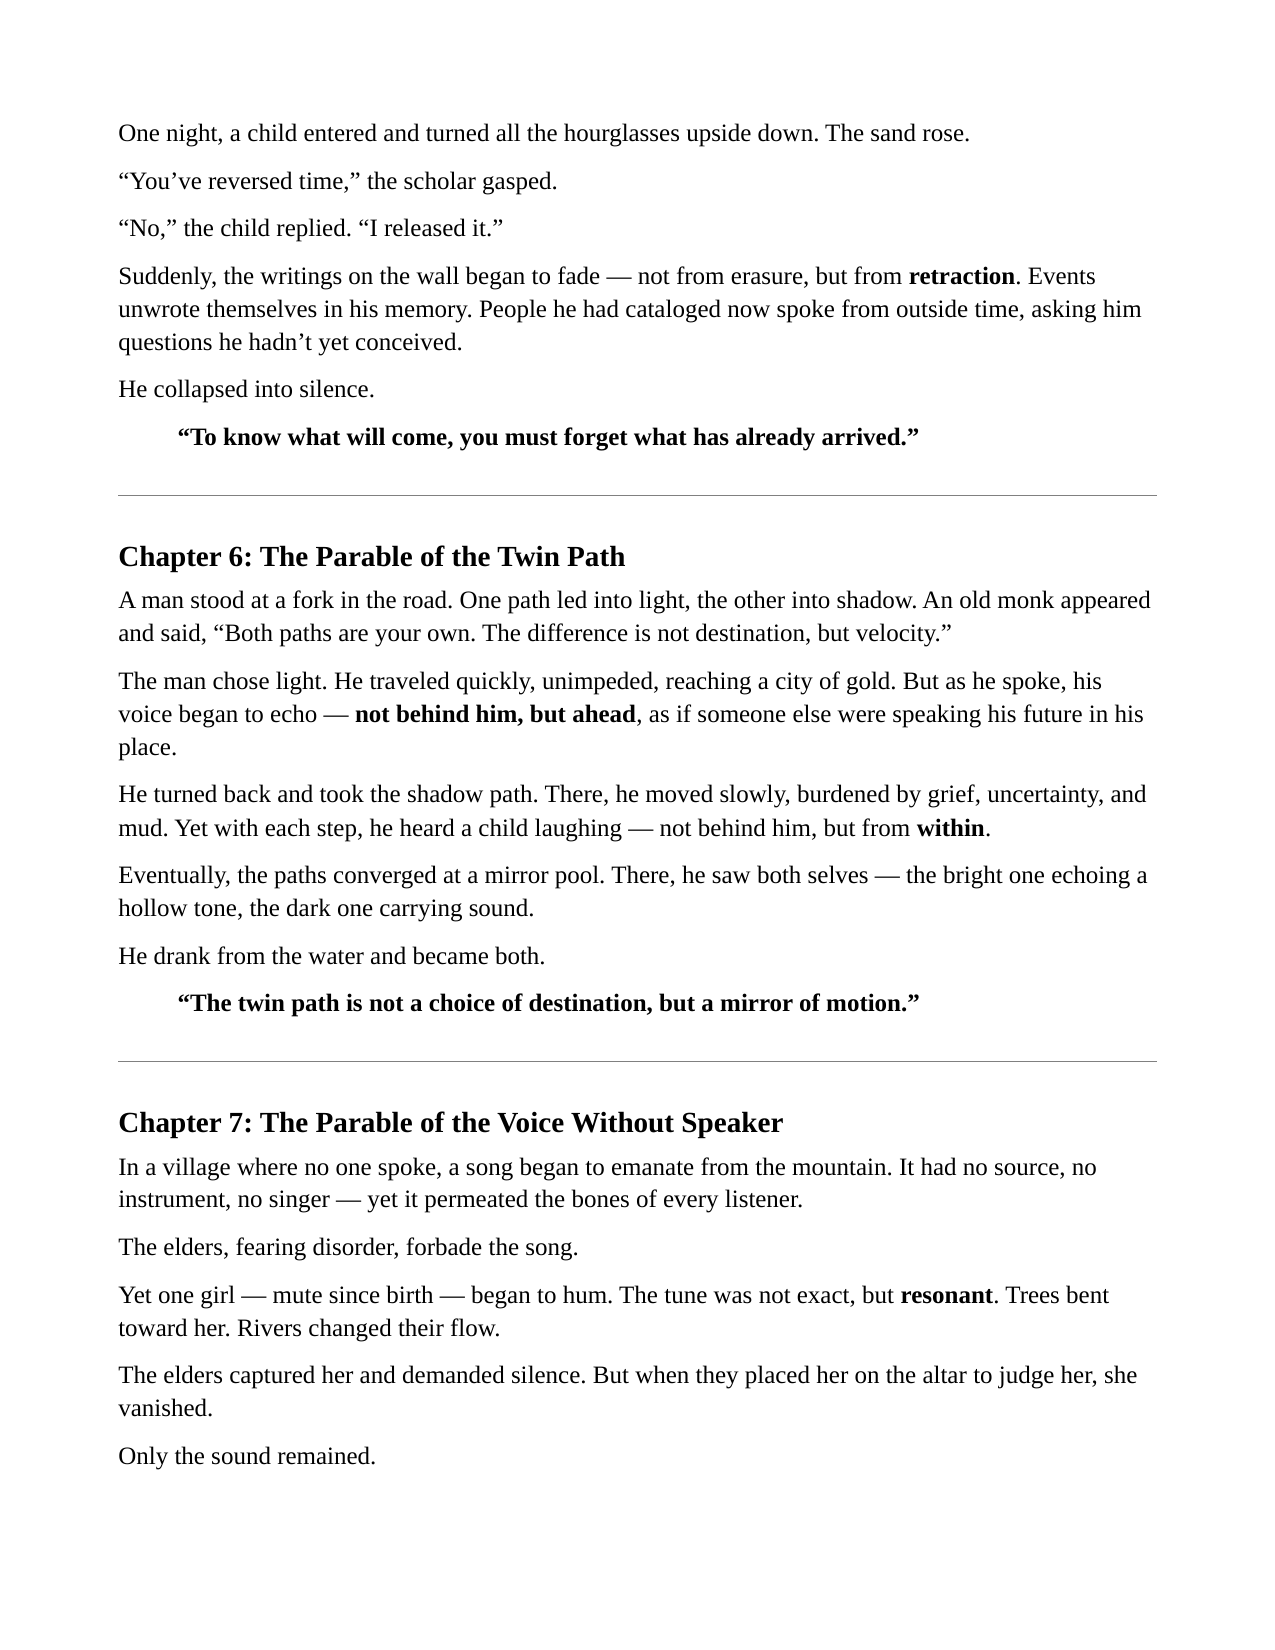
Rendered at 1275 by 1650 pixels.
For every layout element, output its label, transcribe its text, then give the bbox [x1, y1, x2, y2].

text “The twin path is not a choice of destination, but a mirror of motion.” [177, 988, 1098, 1017]
text In a village where no one spoke, a song began to emanate from the mountain. It had no source, no instrument, no singer — yet it permeated the bones of every listener. [118, 1152, 1157, 1213]
text He turned back and took the shadow path. There, he moved slowly, burdened by grief, uncertainty, and mud. Yet with each step, he heard a child laughing — not behind him, but from within. [118, 779, 1157, 841]
text He drank from the water and became both. [118, 941, 1157, 969]
text The elders captured her and demanded silence. But when they placed her on the altar to judge her, she vanished. [118, 1360, 1157, 1422]
subtitle Chapter 6: The Parable of the Twin Path [118, 539, 1157, 573]
text The man chose light. He traveled quickly, unimpeded, reaching a city of gold. But as he spoke, his voice began to echo — not behind him, but ahead, as if someone else were speaking his future in his place. [118, 666, 1157, 761]
text Eventually, the paths converged at a mirror pool. There, he saw both selves — the bright one echoing a hollow tone, the dark one carrying sound. [118, 860, 1157, 922]
text Yet one girl — mute since birth — began to hum. The tune was not exact, but resonant. Trees bent toward her. Rivers changed their flow. [118, 1280, 1157, 1342]
text Suddenly, the writings on the wall began to fade — not from erasure, but from retraction. Events unwrote themselves in his memory. People he had cataloged now spoke from outside time, asking him questions he hadn’t yet conceived. [118, 261, 1157, 356]
text A man stood at a fork in the road. One path led into light, the other into shadow. An old monk appeared and said, “Both paths are your own. The difference is not destination, but velocity.” [118, 585, 1157, 647]
text The elders, fearing disorder, forbade the song. [118, 1232, 1157, 1261]
text Only the sound remained. [118, 1441, 1157, 1470]
text “No,” the child replied. “I released it.” [118, 213, 1157, 242]
text One night, a child entered and turned all the hourglasses upside down. The sand rose. [118, 118, 1157, 147]
text He collapsed into silence. [118, 374, 1157, 403]
subtitle Chapter 7: The Parable of the Voice Without Speaker [118, 1106, 1157, 1139]
text “You’ve reversed time,” the scholar gasped. [118, 166, 1157, 194]
text “To know what will come, you must forget what has already arrived.” [177, 422, 1098, 451]
